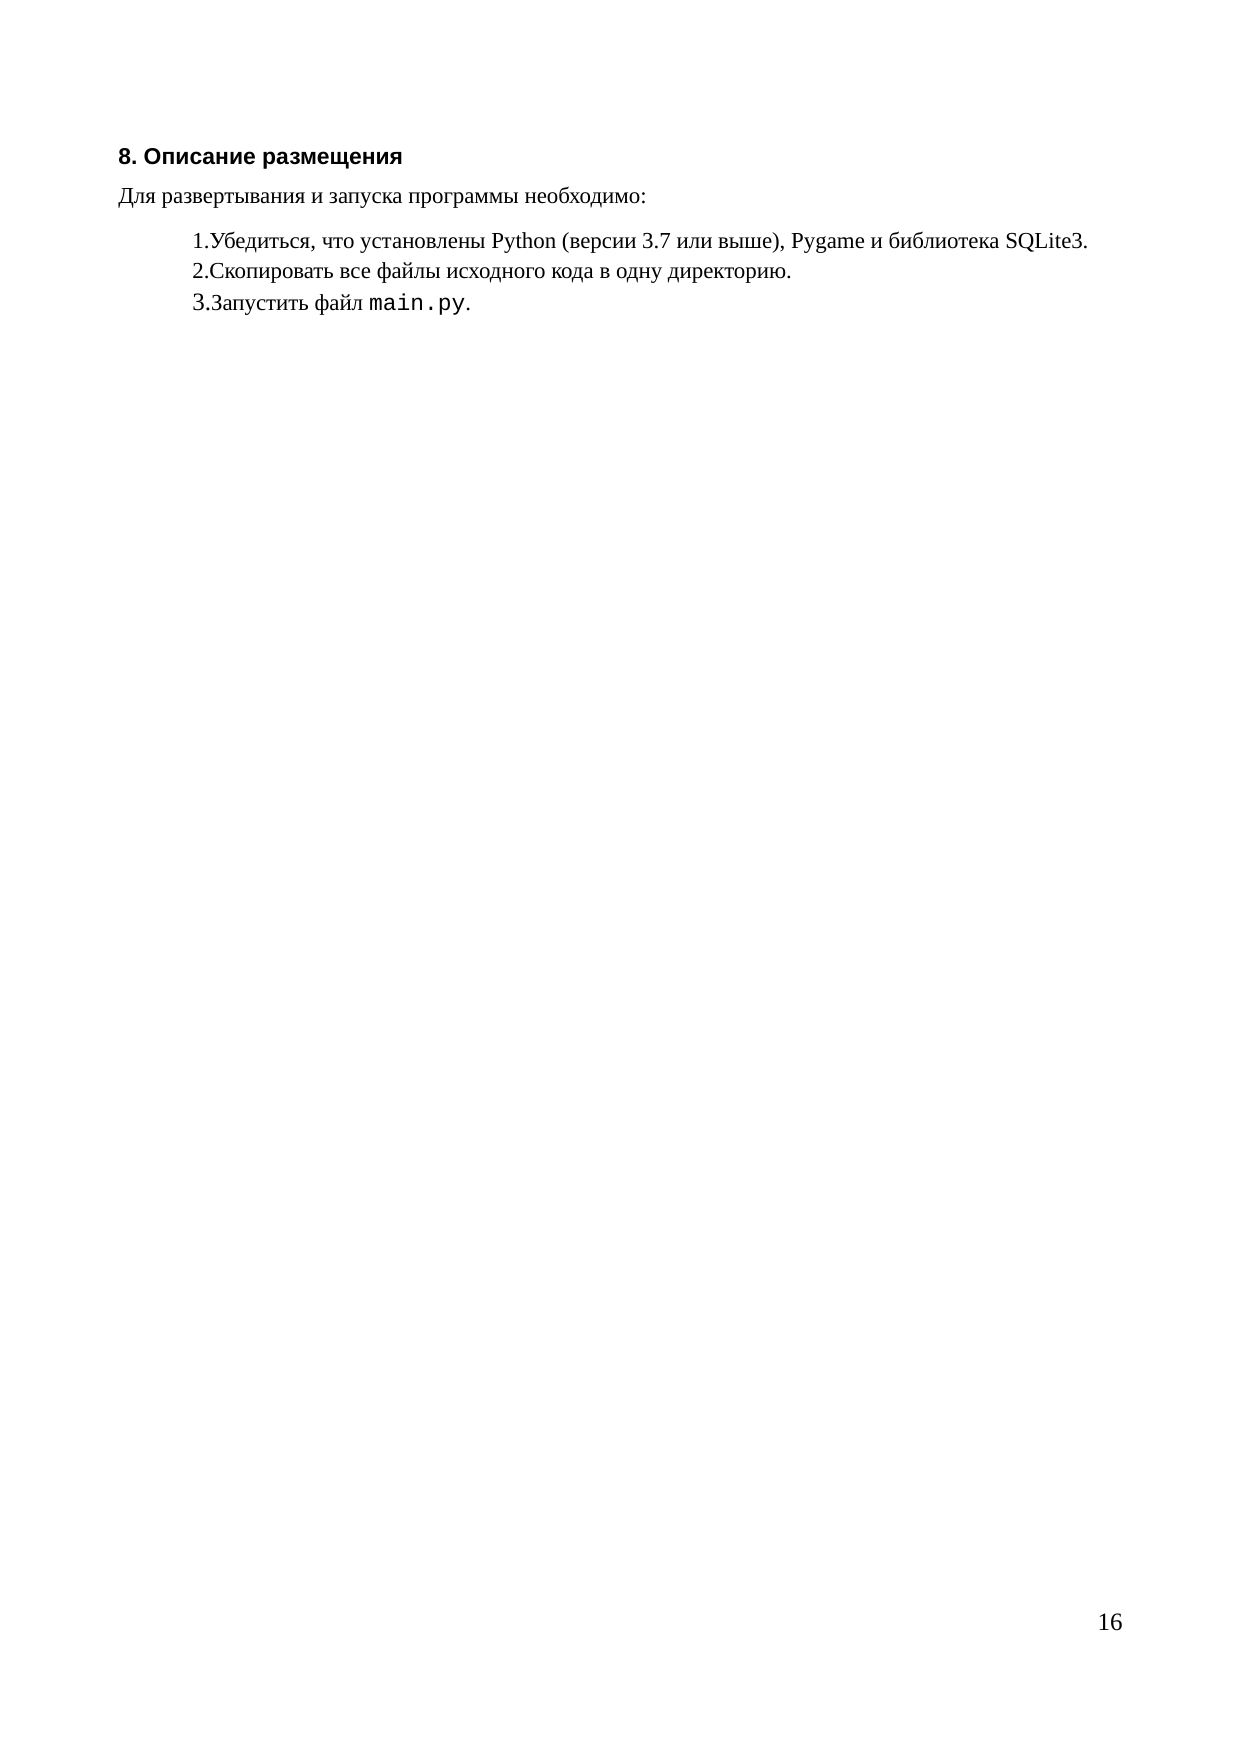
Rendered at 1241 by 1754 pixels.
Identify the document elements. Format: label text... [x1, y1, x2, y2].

list Скопировать все файлы исходного кода в одну директорию. [118, 257, 1122, 283]
subtitle 8. Описание размещения [118, 143, 1122, 169]
list Запустить файл main.py. [118, 287, 1122, 317]
list Убедиться, что установлены Python (версии 3.7 или выше), Pygame и библиотека SQLite3. [118, 227, 1122, 253]
text Для развертывания и запуска программы необходимо: [118, 182, 1122, 208]
